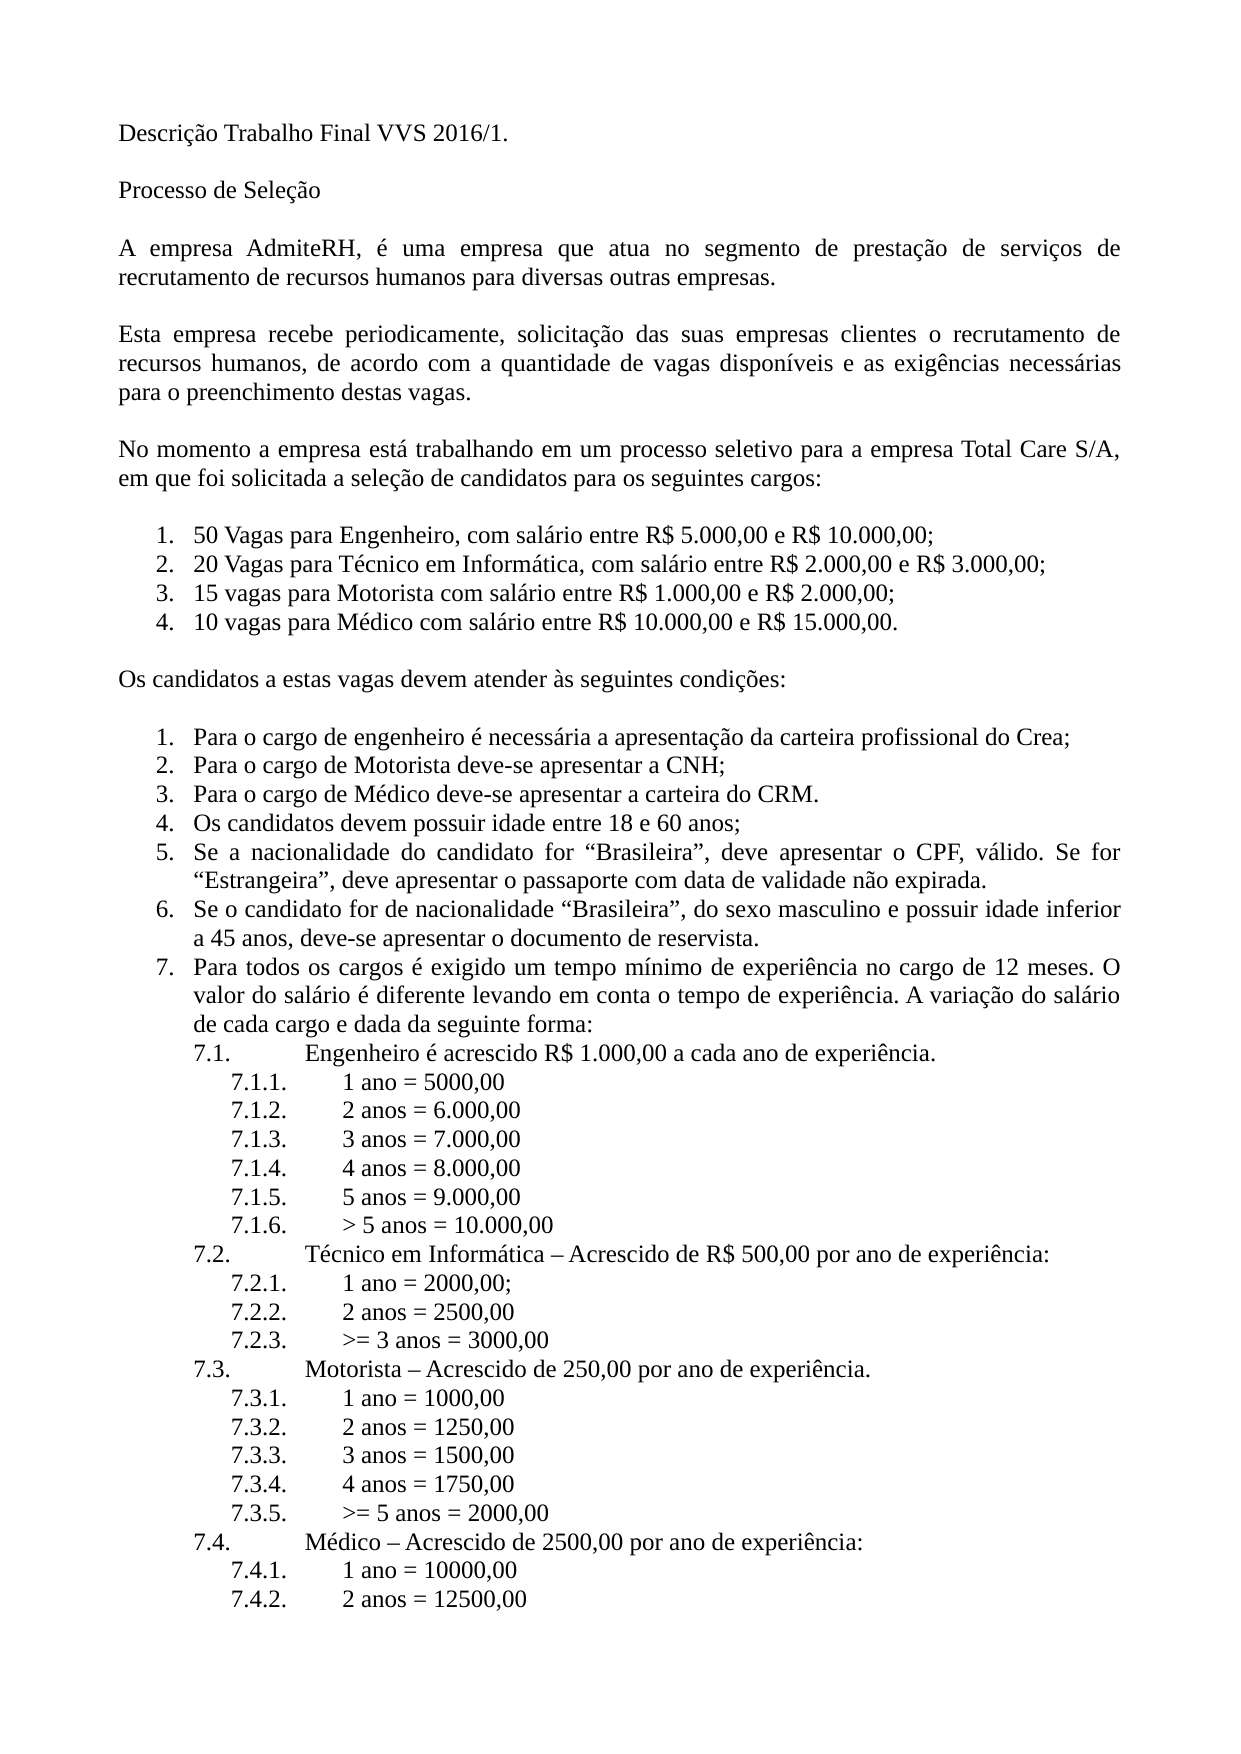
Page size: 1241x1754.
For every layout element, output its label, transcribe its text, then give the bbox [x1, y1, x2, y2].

list Para o cargo de Motorista deve-se apresentar a CNH; [156, 751, 1122, 779]
list 20 Vagas para Técnico em Informática, com salário entre R$ 2.000,00 e R$ 3.000,00; [156, 549, 1122, 578]
list 2 anos = 1250,00 [231, 1412, 1122, 1441]
list 15 vagas para Motorista com salário entre R$ 1.000,00 e R$ 2.000,00; [156, 578, 1122, 607]
list 1 ano = 2000,00; [231, 1268, 1122, 1297]
list 10 vagas para Médico com salário entre R$ 10.000,00 e R$ 15.000,00. [156, 607, 1122, 636]
list 5 anos = 9.000,00 [231, 1182, 1122, 1211]
list 50 Vagas para Engenheiro, com salário entre R$ 5.000,00 e R$ 10.000,00; [156, 521, 1122, 549]
list >= 5 anos = 2000,00 [231, 1498, 1122, 1527]
list 2 anos = 6.000,00 [231, 1096, 1122, 1124]
list Para todos os cargos é exigido um tempo mínimo de experiência no cargo de 12 meses. O valor do salário é diferente levando em conta o tempo de experiência. A variação do salário de cada cargo e dada da seguinte forma: [156, 952, 1122, 1038]
list >= 3 anos = 3000,00 [231, 1326, 1122, 1354]
list 1 ano = 5000,00 [231, 1067, 1122, 1096]
list 2 anos = 2500,00 [231, 1297, 1122, 1326]
list Engenheiro é acrescido R$ 1.000,00 a cada ano de experiência. [193, 1038, 1122, 1067]
list Motorista – Acrescido de 250,00 por ano de experiência. [193, 1354, 1122, 1383]
list Para o cargo de engenheiro é necessária a apresentação da carteira profissional do Crea; [156, 722, 1122, 751]
list > 5 anos = 10.000,00 [231, 1211, 1122, 1239]
list 2 anos = 12500,00 [231, 1584, 1122, 1613]
list 4 anos = 1750,00 [231, 1469, 1122, 1498]
list Para o cargo de Médico deve-se apresentar a carteira do CRM. [156, 779, 1122, 808]
list 1 ano = 10000,00 [231, 1556, 1122, 1584]
list Os candidatos devem possuir idade entre 18 e 60 anos; [156, 808, 1122, 837]
list Se a nacionalidade do candidato for “Brasileira”, deve apresentar o CPF, válido. Se for “Estrangeira”, deve apresentar o passaporte com data de validade não expirada. [156, 837, 1122, 894]
list 4 anos = 8.000,00 [231, 1153, 1122, 1182]
list 3 anos = 7.000,00 [231, 1124, 1122, 1153]
text Processo de Seleção [118, 176, 1122, 204]
list Médico – Acrescido de 2500,00 por ano de experiência: [193, 1527, 1122, 1556]
text No momento a empresa está trabalhando em um processo seletivo para a empresa Total Care S/A, em que foi solicitada a seleção de candidatos para os seguintes cargos: [118, 434, 1122, 492]
text Esta empresa recebe periodicamente, solicitação das suas empresas clientes o recrutamento de recursos humanos, de acordo com a quantidade de vagas disponíveis e as exigências necessárias para o preenchimento destas vagas. [118, 319, 1122, 406]
list 1 ano = 1000,00 [231, 1383, 1122, 1412]
list 3 anos = 1500,00 [231, 1441, 1122, 1469]
text A empresa AdmiteRH, é uma empresa que atua no segmento de prestação de serviços de recrutamento de recursos humanos para diversas outras empresas. [118, 233, 1122, 291]
text Os candidatos a estas vagas devem atender às seguintes condições: [118, 664, 1122, 693]
text Descrição Trabalho Final VVS 2016/1. [118, 118, 1122, 147]
list Técnico em Informática – Acrescido de R$ 500,00 por ano de experiência: [193, 1239, 1122, 1268]
list Se o candidato for de nacionalidade “Brasileira”, do sexo masculino e possuir idade inferior a 45 anos, deve-se apresentar o documento de reservista. [156, 894, 1122, 952]
